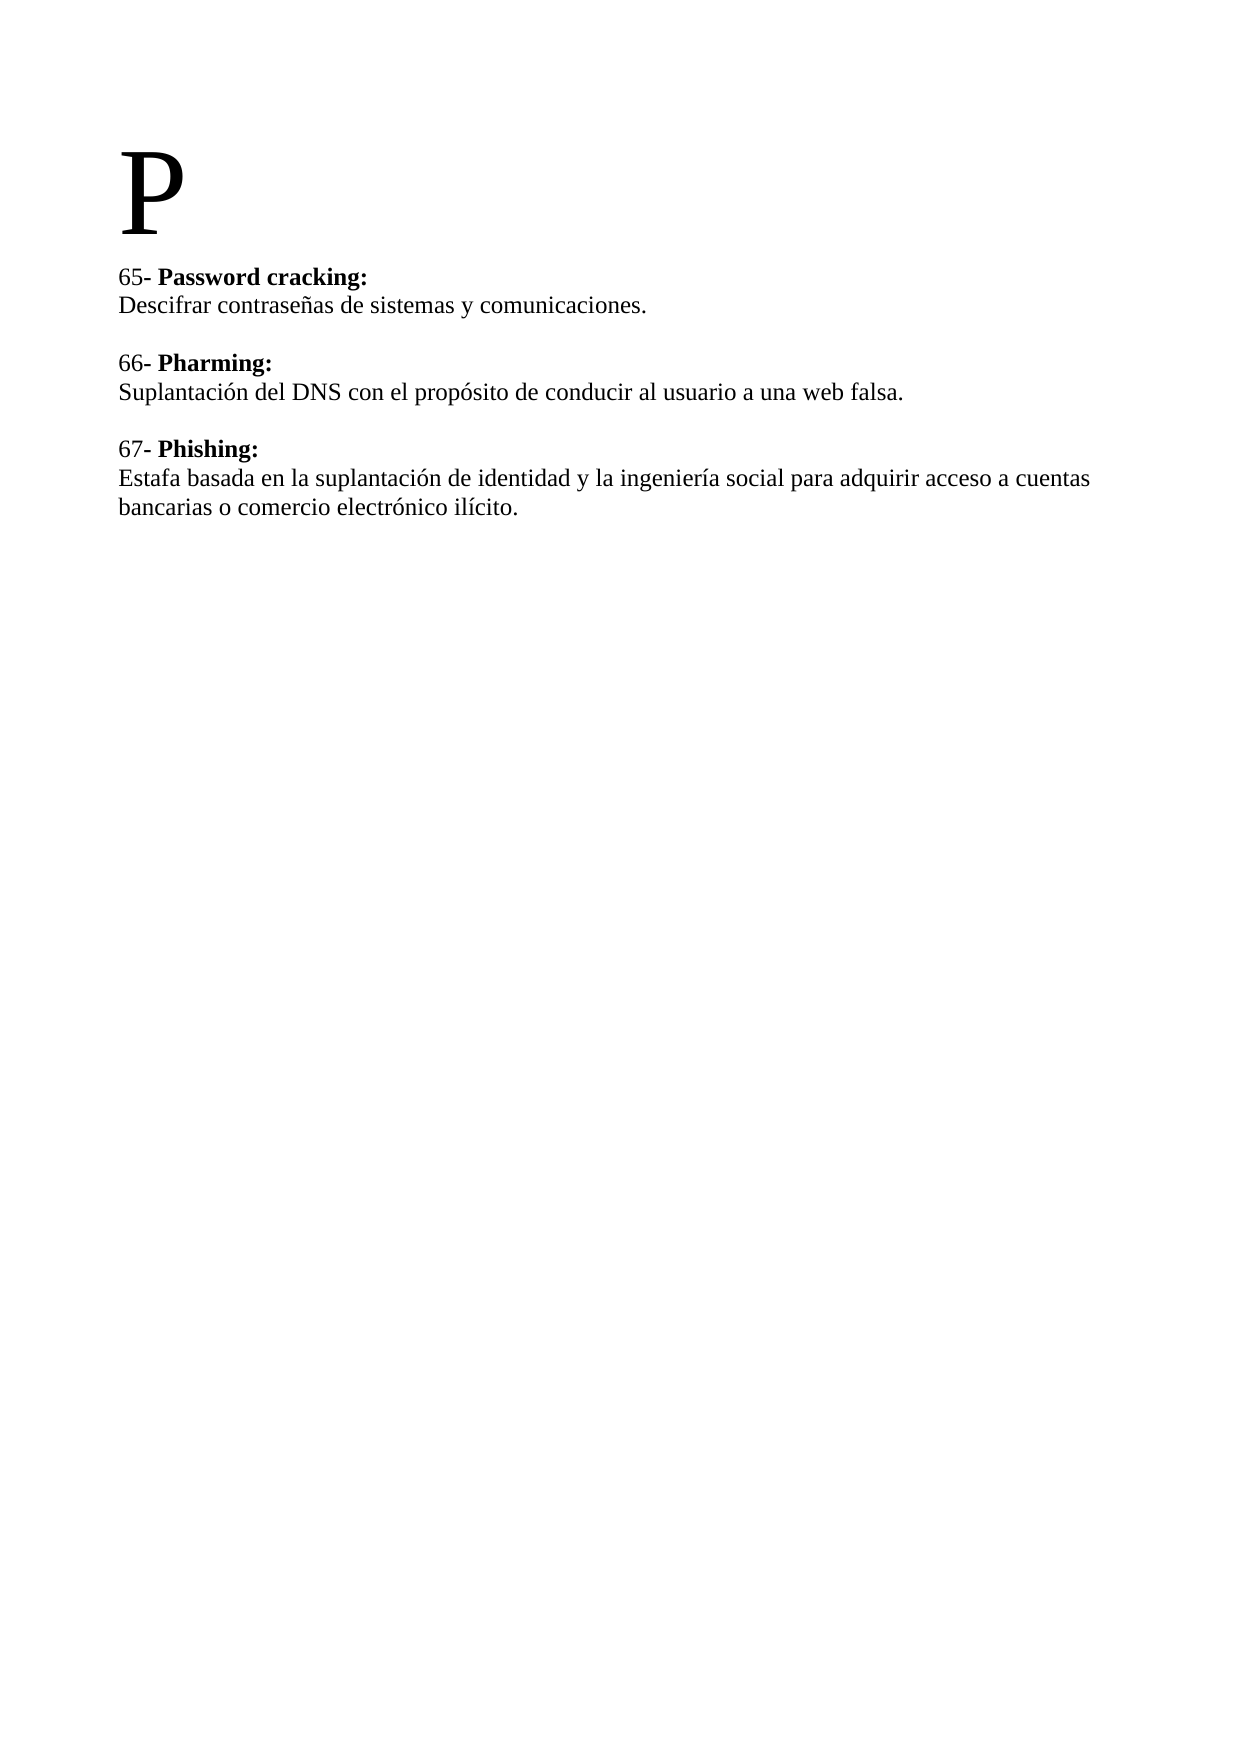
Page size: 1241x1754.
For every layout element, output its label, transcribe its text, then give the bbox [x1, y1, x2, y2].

text 67- Phishing: [118, 434, 1122, 463]
text 66- Pharming: [118, 348, 1122, 377]
text 65- Password cracking: [118, 262, 1122, 291]
text Descifrar contraseñas de sistemas y comunicaciones. [118, 291, 1122, 319]
text P [118, 118, 1122, 262]
text Estafa basada en la suplantación de identidad y la ingeniería social para adquirir acceso a cuentas bancarias o comercio electrónico ilícito. [118, 463, 1122, 521]
text Suplantación del DNS con el propósito de conducir al usuario a una web falsa. [118, 377, 1122, 406]
